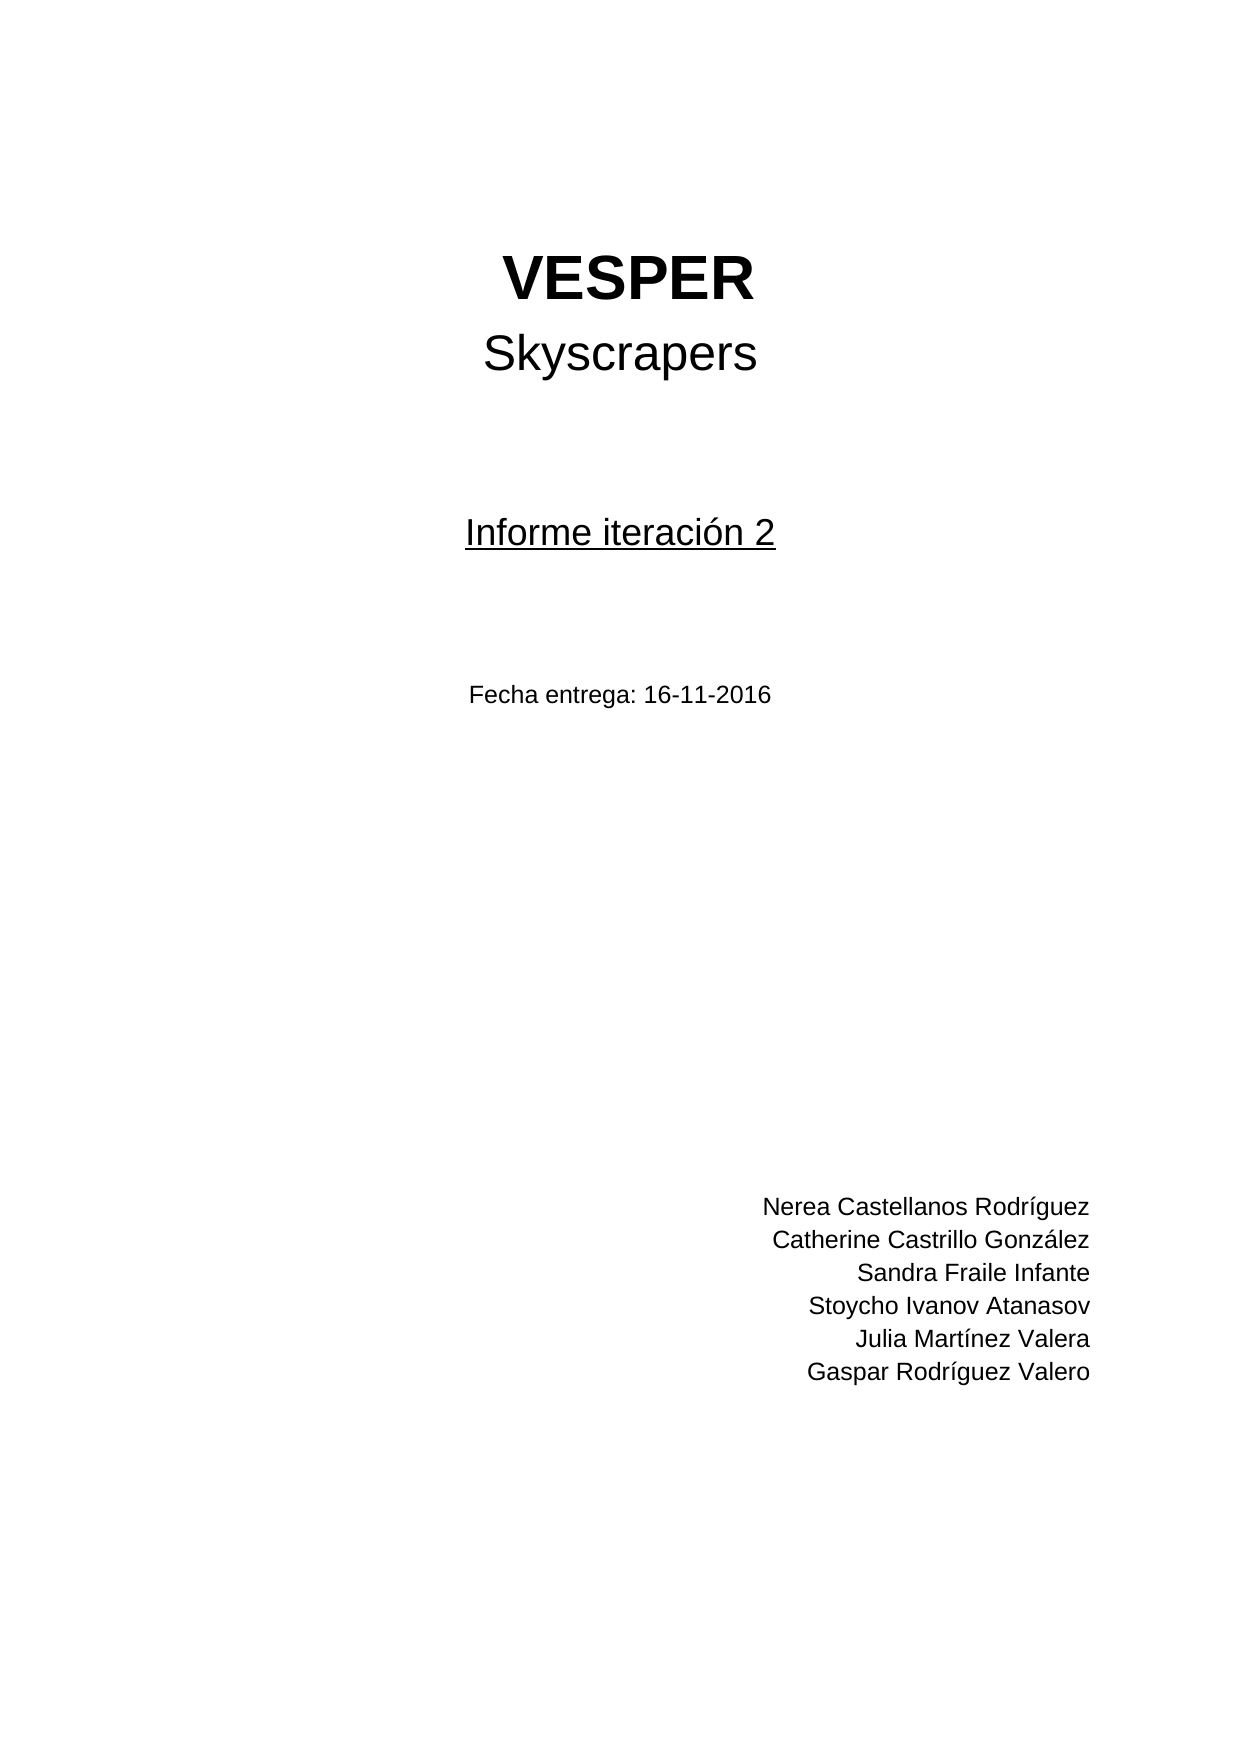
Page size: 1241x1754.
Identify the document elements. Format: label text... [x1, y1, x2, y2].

text Catherine Castrillo González [750, 1225, 1090, 1254]
text Fecha entrega: 16-11-2016 [150, 681, 1090, 709]
text Sandra Fraile Infante [825, 1258, 1090, 1287]
text Julia Martínez Valera [750, 1324, 1090, 1353]
text Gaspar Rodríguez Valero [150, 1357, 1090, 1386]
text VESPER [150, 241, 1090, 312]
text Stoycho Ivanov Atanasov [150, 1291, 1090, 1320]
text Skyscrapers [150, 323, 1090, 381]
text Informe iteración 2 [150, 510, 1090, 553]
text Nerea Castellanos Rodríguez [150, 1192, 1090, 1221]
